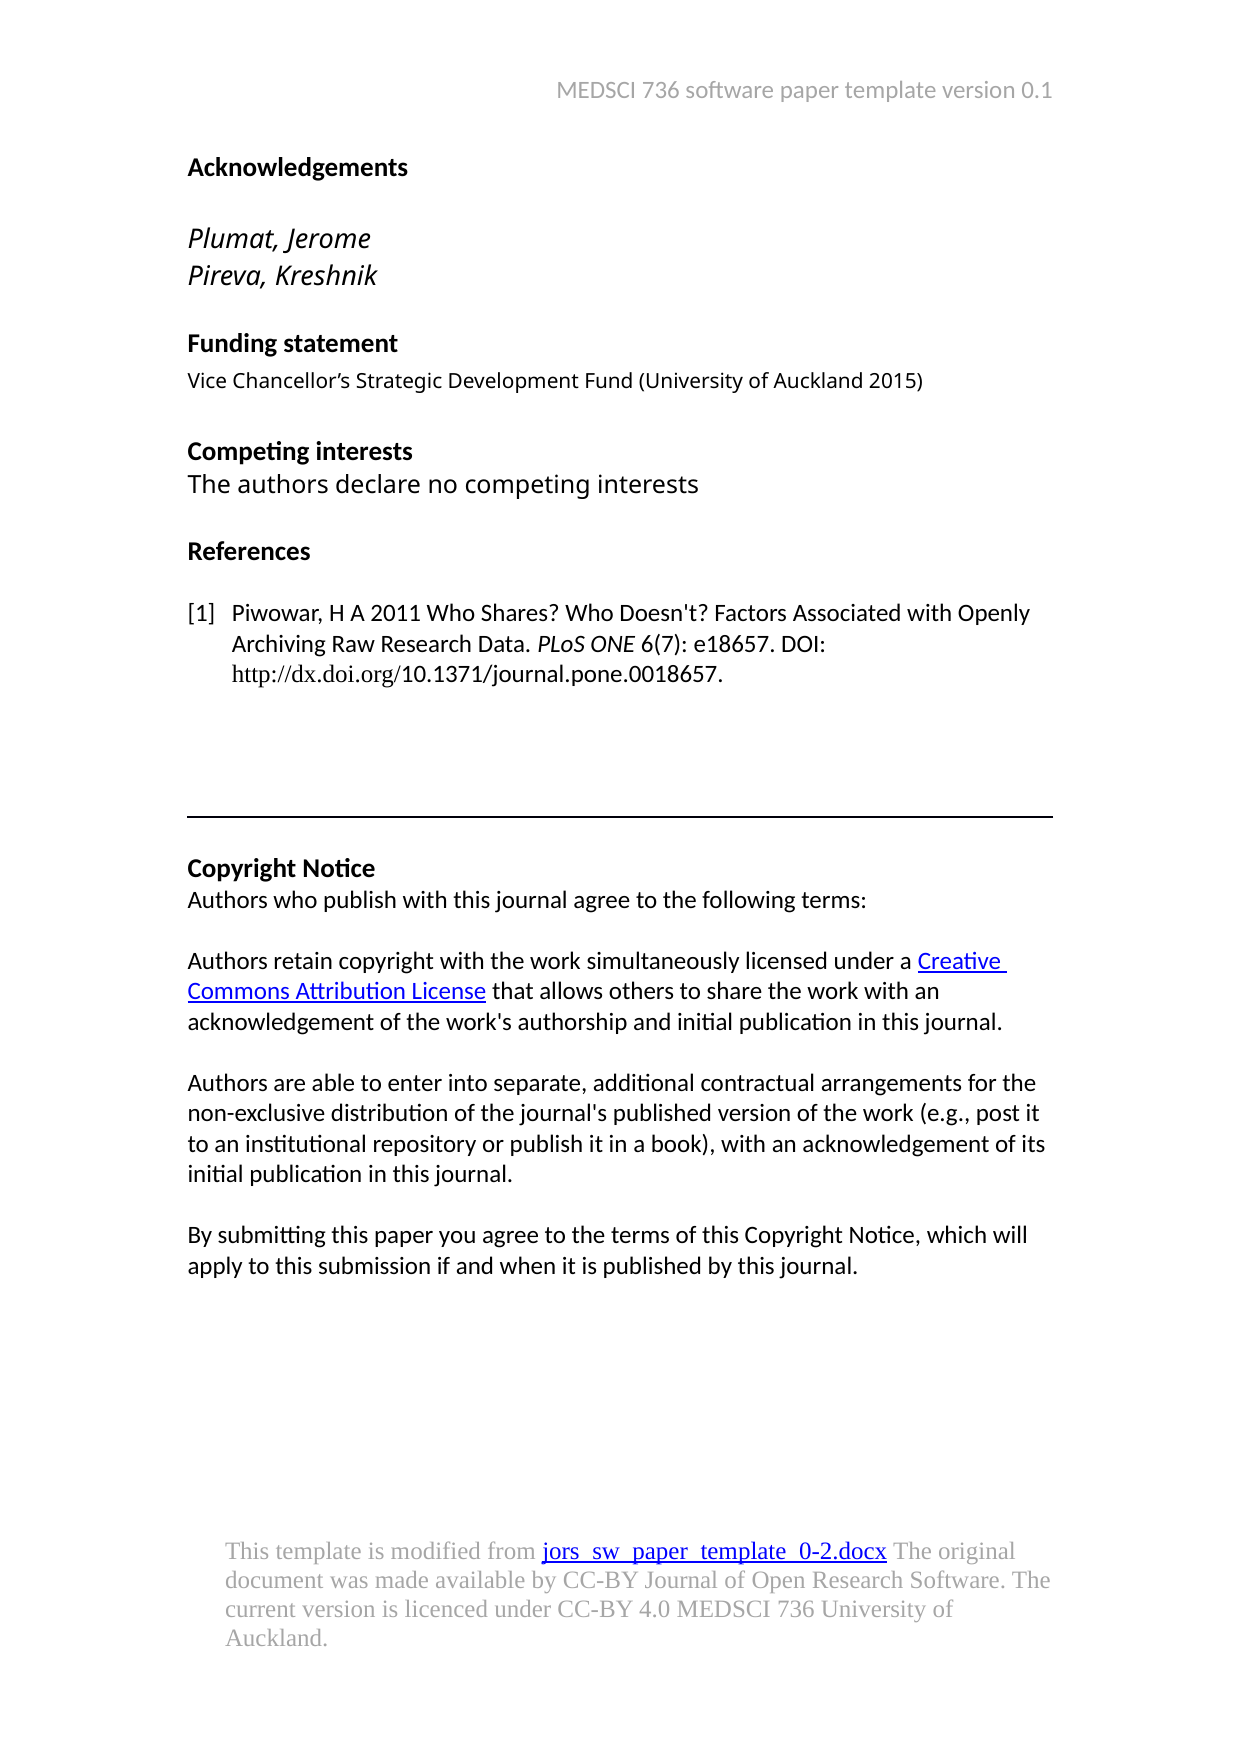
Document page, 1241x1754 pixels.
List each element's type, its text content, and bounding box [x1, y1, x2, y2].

text Vice Chancellor’s Strategic Development Fund (University of Auckland 2015) [187, 366, 1053, 394]
text By submitting this paper you agree to the terms of this Copyright Notice, which will apply to this submission if and when it is published by this journal. [187, 1219, 1053, 1281]
text Acknowledgements [187, 150, 1053, 183]
text [1] Piwowar, H A 2011 Who Shares? Who Doesn't? Factors Associated with Openly Archiving Raw Research Data. PLoS ONE 6(7): e18657. DOI: http://dx.doi.org/10.1371/journal.pone.0018657. [187, 597, 1053, 689]
text The authors declare no competing interests [187, 467, 1053, 501]
text Plumat, Jerome [187, 220, 1053, 257]
text Authors who publish with this journal agree to the following terms: [187, 884, 1053, 914]
text References [187, 534, 1053, 567]
text Competing interests [187, 434, 1053, 467]
text Funding statement [187, 327, 1053, 360]
text Authors retain copyright with the work simultaneously licensed under a Creative Commons Attribution License that allows others to share the work with an acknowledgement of the work's authorship and initial publication in this journal. [187, 945, 1053, 1036]
text Copyright Notice [187, 851, 1053, 884]
text Pireva, Kreshnik [187, 257, 1053, 294]
text Authors are able to enter into separate, additional contractual arrangements for the non-exclusive distribution of the journal's published version of the work (e.g., post it to an institutional repository or publish it in a book), with an acknowledgement of its initial publication in this journal. [187, 1067, 1053, 1189]
